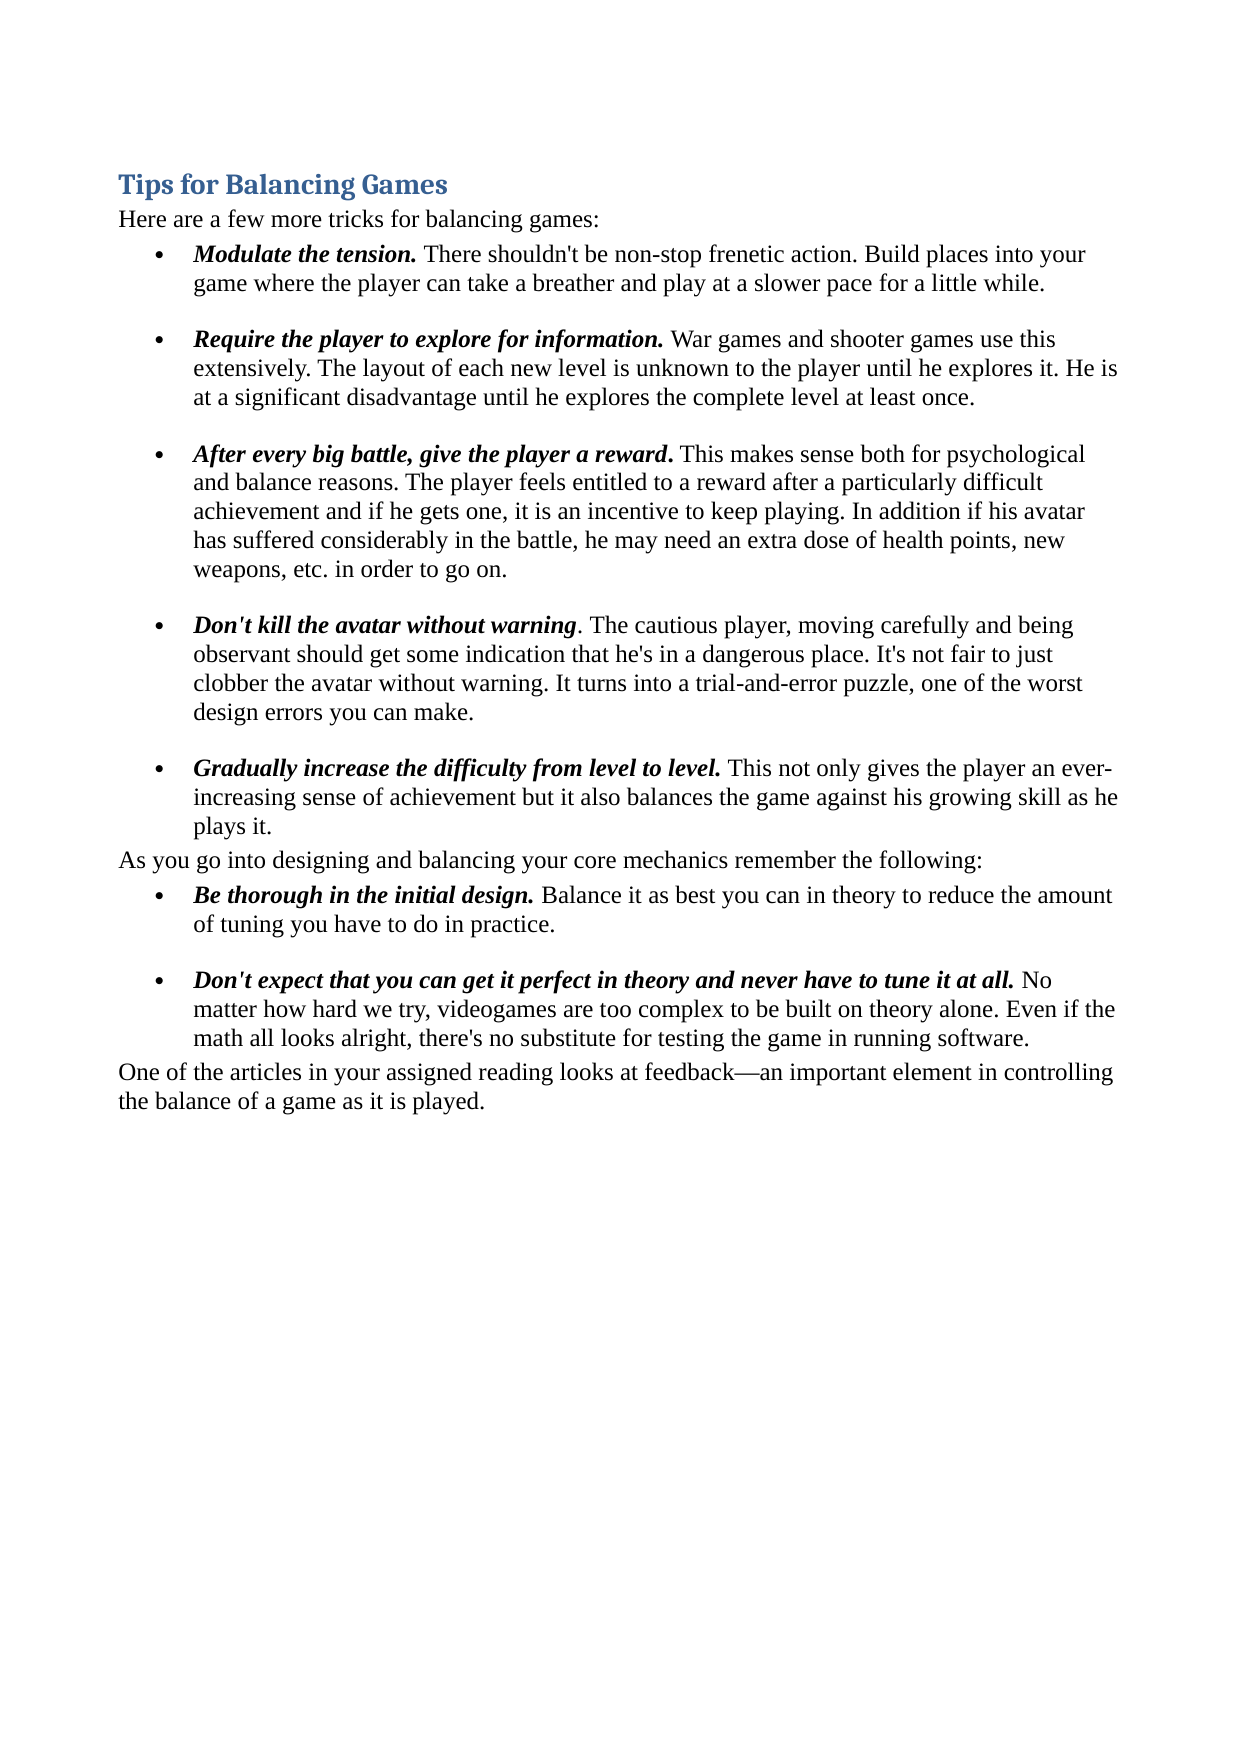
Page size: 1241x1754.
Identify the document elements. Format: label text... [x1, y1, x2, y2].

text One of the articles in your assigned reading looks at feedback—an important element in controlling the balance of a game as it is played. [118, 1057, 1122, 1115]
list Don't kill the avatar without warning. The cautious player, moving carefully and being observant should get some indication that he's in a dangerous place. It's not fair to just clobber the avatar without warning. It turns into a trial-and-error puzzle, one of the worst design errors you can make. [156, 610, 1122, 725]
list Gradually increase the difficulty from level to level. This not only gives the player an ever-increasing sense of achievement but it also balances the game against his growing skill as he plays it. [156, 753, 1122, 839]
list Be thorough in the initial design. Balance it as best you can in theory to reduce the amount of tuning you have to do in practice. [156, 880, 1122, 937]
list Modulate the tension. There shouldn't be non-stop frenetic action. Build places into your game where the player can take a breather and play at a slower pace for a little while. [156, 239, 1122, 297]
list Require the player to explore for information. War games and shooter games use this extensively. The layout of each new level is unknown to the player until he explores it. He is at a significant disadvantage until he explores the complete level at least once. [156, 324, 1122, 411]
list Don't expect that you can get it perfect in theory and never have to tune it at all. No matter how hard we try, videogames are too complex to be built on theory alone. Even if the math all looks alright, there's no substitute for testing the game in running software. [156, 965, 1122, 1052]
text Here are a few more tricks for balancing games: [118, 204, 1122, 233]
text As you go into designing and balancing your core mechanics remember the following: [118, 845, 1122, 874]
list After every big battle, give the player a reward. This makes sense both for psychological and balance reasons. The player feels entitled to a reward after a particularly difficult achievement and if he gets one, it is an incentive to keep playing. In addition if his avatar has suffered considerably in the battle, he may need an extra dose of health points, new weapons, etc. in order to go on. [156, 439, 1122, 582]
subtitle Tips for Balancing Games [118, 168, 1122, 202]
